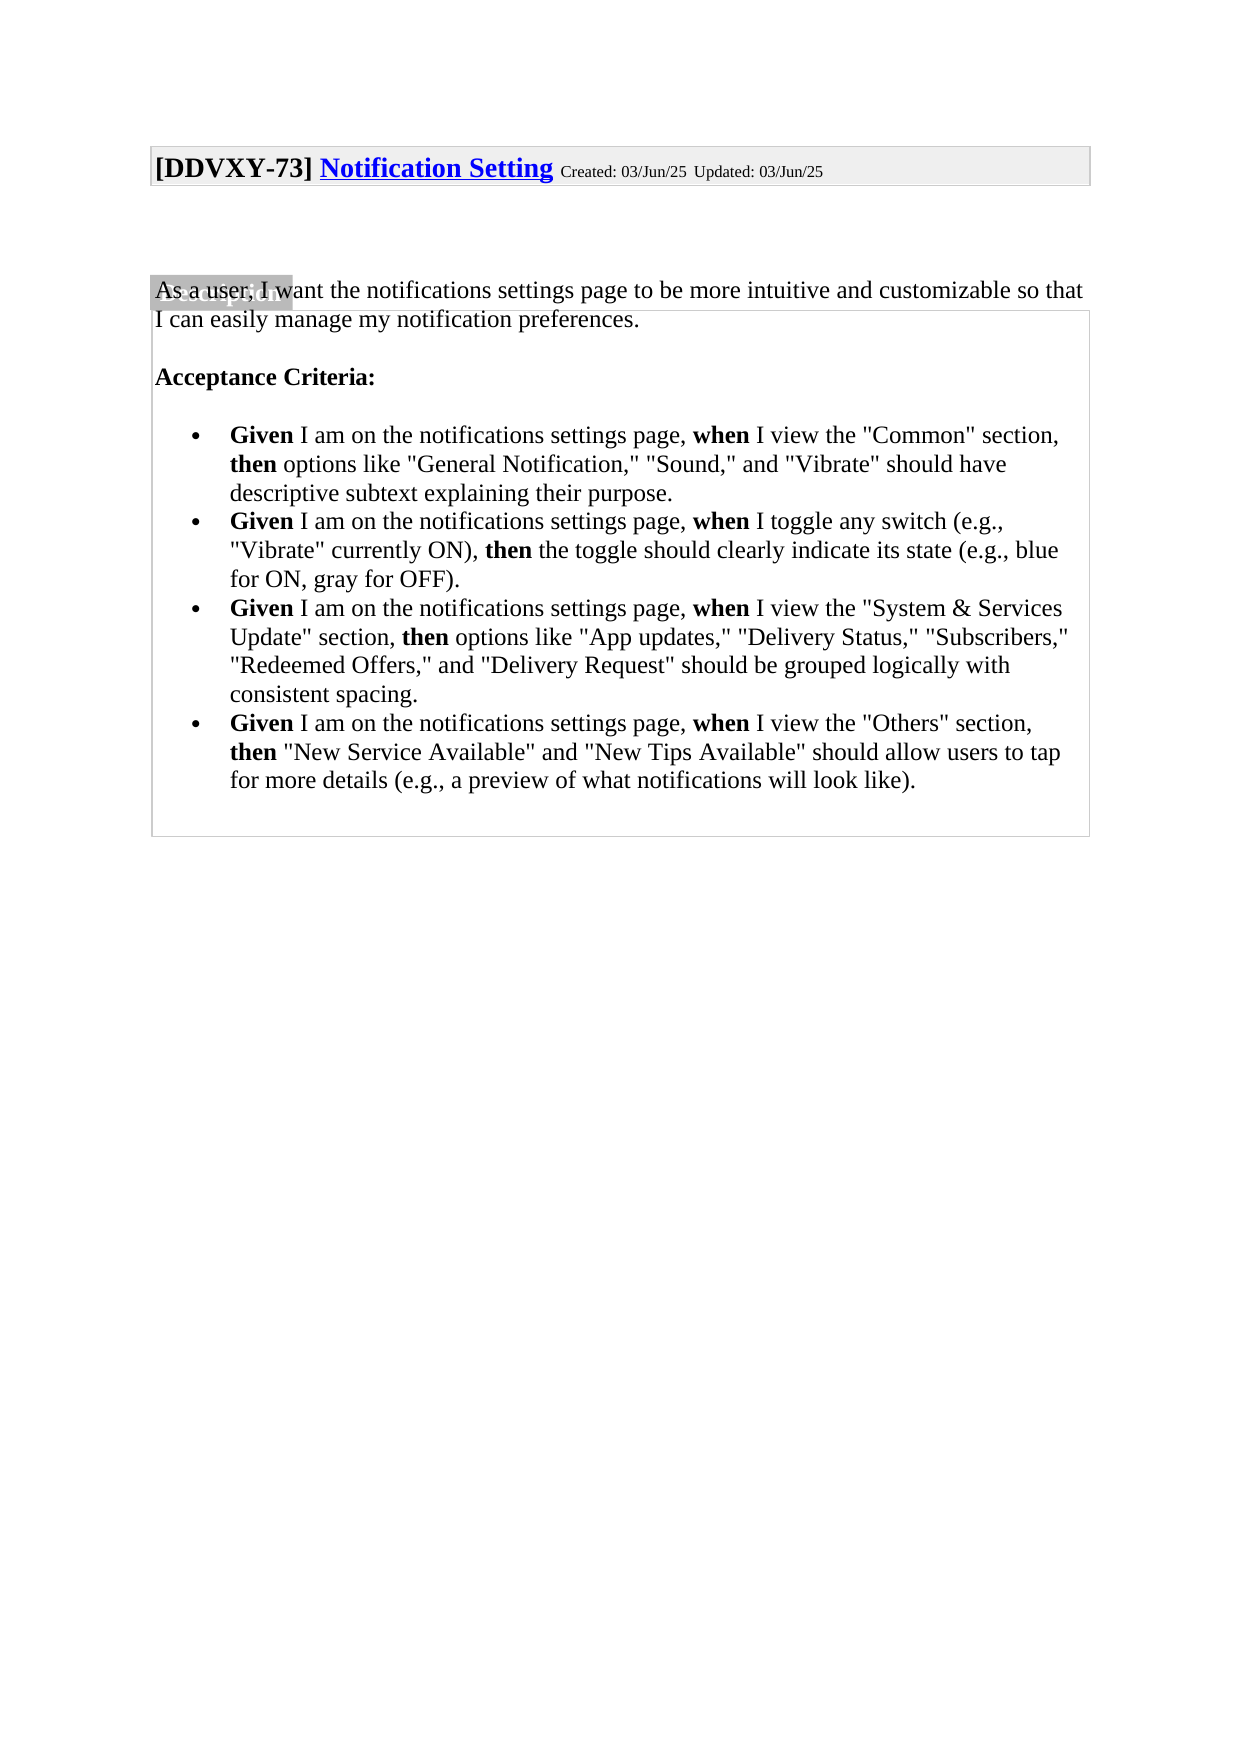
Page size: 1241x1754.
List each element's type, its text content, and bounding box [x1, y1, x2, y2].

list Given I am on the notifications settings page, when I view the "Others" section, then "New Service Available" and "New Tips Available" should allow users to tap for more details (e.g., a preview of what notifications will look like). [192, 708, 1063, 794]
table_header [DDVXY-73] Notification Setting Created: 03/Jun/25 Updated: 03/Jun/25 [152, 147, 1089, 184]
text As a user, I want the notifications settings page to be more intuitive and customizable so that I can easily manage my notification preferences. [154, 276, 1087, 333]
list Given I am on the notifications settings page, when I view the "Common" section, then options like "General Notification," "Sound," and "Vibrate" should have descriptive subtext explaining their purpose. [192, 420, 1061, 506]
list Given I am on the notifications settings page, when I view the "System & Services Update" section, then options like "App updates," "Delivery Status," "Subscribers," "Redeemed Offers," and "Delivery Request" should be grouped logically with consistent spacing. [192, 593, 1070, 708]
text Acceptance Criteria: [154, 362, 1090, 391]
list Given I am on the notifications settings page, when I toggle any switch (e.g., "Vibrate" currently ON), then the toggle should clearly indicate its state (e.g., blue for ON, gray for OFF). [192, 506, 1060, 593]
